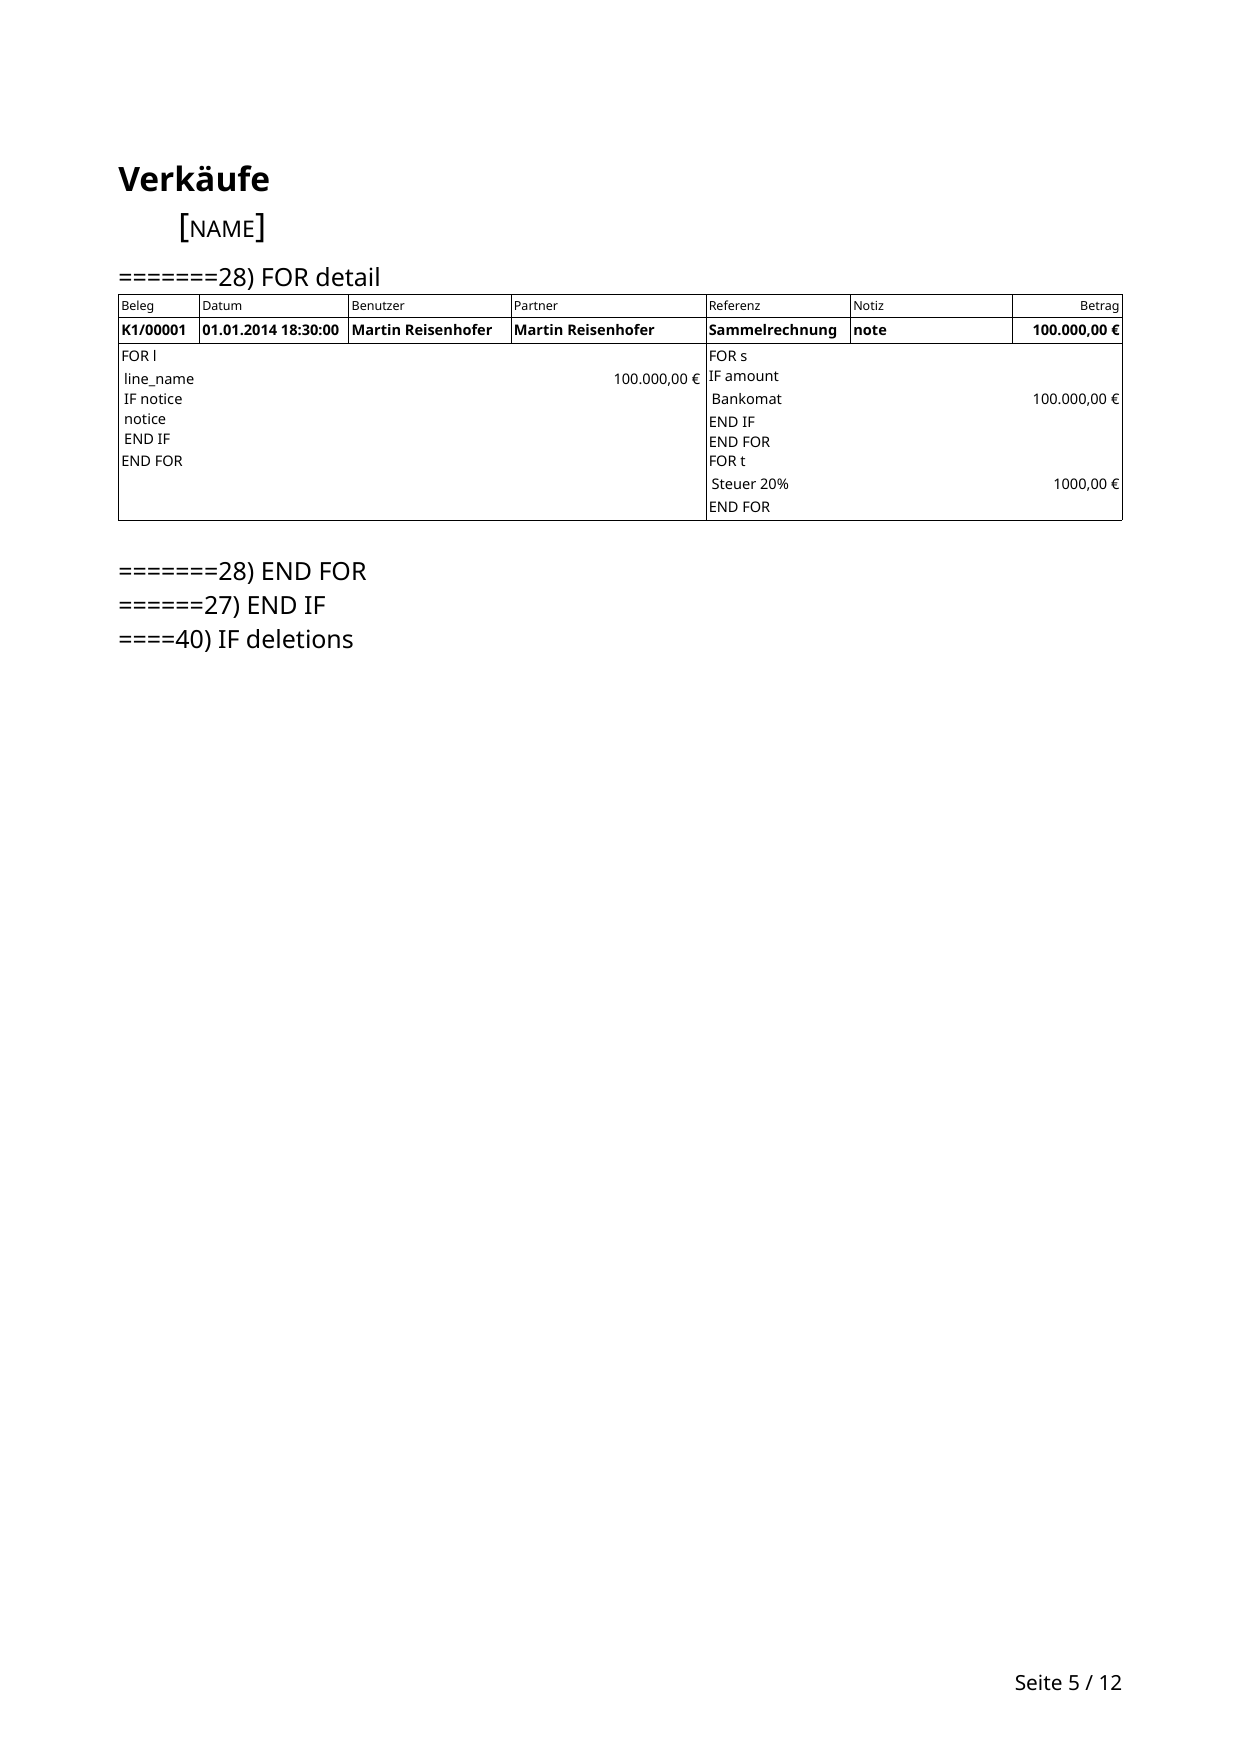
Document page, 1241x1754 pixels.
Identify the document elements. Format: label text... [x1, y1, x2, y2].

table_header Referenz [707, 295, 850, 317]
subtitle Verkäufe [NAME] [118, 156, 1122, 247]
table_cell Sammelrechnung [707, 318, 850, 343]
text =======28) FOR detail [118, 260, 1122, 294]
table_header 1000,00 € [1013, 471, 1122, 497]
text ====40) IF deletions [118, 622, 1122, 656]
table_cell FOR s IF amount END IF END FOR FOR t END FOR [707, 344, 1122, 520]
table_cell note [851, 318, 1012, 343]
text =======28) END FOR [118, 554, 1122, 588]
table_cell FOR l END FOR [119, 344, 706, 520]
table_header Datum [200, 295, 348, 317]
table_header Betrag [1013, 295, 1122, 317]
table_header Steuer 20% [709, 471, 1012, 497]
table_header 100.000,00 € [576, 366, 703, 451]
table_header Beleg [119, 295, 199, 317]
table_header Notiz [851, 295, 1012, 317]
text ======27) END IF [118, 588, 1122, 622]
table_header line_name IF notice notice END IF [121, 366, 576, 451]
table_header Partner [512, 295, 706, 317]
table_cell 100.000,00 € [1013, 318, 1122, 343]
table_cell Martin Reisenhofer [349, 318, 511, 343]
table_header Benutzer [349, 295, 511, 317]
table_cell Martin Reisenhofer [512, 318, 706, 343]
table_cell K1/00001 [119, 318, 199, 343]
table_cell 01.01.2014 18:30:00 [200, 318, 348, 343]
table_header Bankomat [709, 386, 1012, 411]
table_header 100.000,00 € [1013, 386, 1122, 411]
